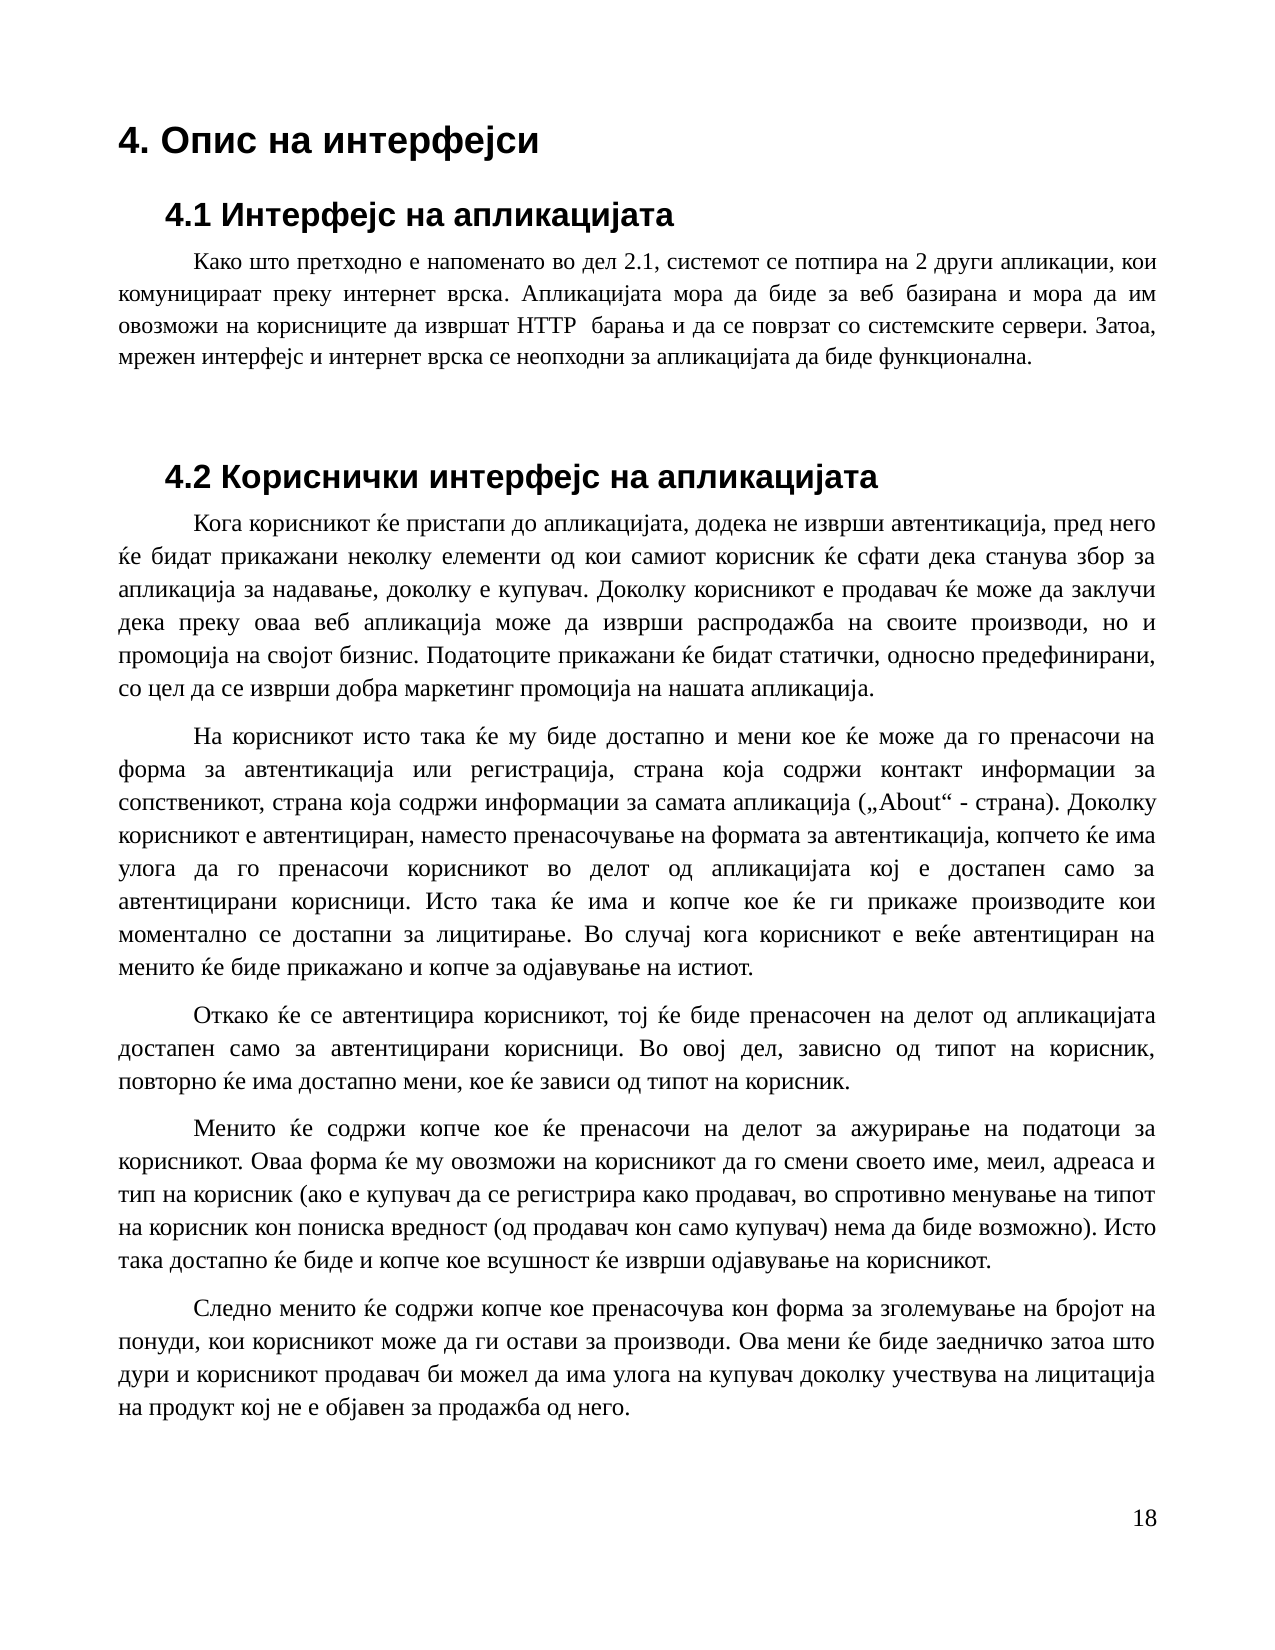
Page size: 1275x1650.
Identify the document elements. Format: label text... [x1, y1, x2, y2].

subtitle 4.2 Кориснички интерфејс на апликацијата [118, 457, 1157, 496]
text На корисникот исто така ќе му биде достапно и мени кое ќе може да го пренасочи на форма за автентикација или регистрација, страна која содржи контакт информации за сопственикот, страна која содржи информации за самата апликација („About“ - страна). Доколку корисникот е автентициран, наместо пренасочување на формата за автентикација, копчето ќе има улога да го пренасочи корисникот во делот од апликацијата кој е достапен само за автентицирани корисници. Исто така ќе има и копче кое ќе ги прикаже производите кои моментално се достапни за лицитирање. Во случај кога корисникот е веќе автентициран на менито ќе биде прикажано и копче за одјавување на истиот. [118, 721, 1157, 981]
text Како што претходно е напоменато во дел 2.1, системот се потпира на 2 други апликации, кои комуницираат преку интернет врска. Апликацијата мора да биде за веб базирана и мора да им овозможи на корисниците да извршат HTTP барања и да се поврзат со системските сервери. Затоа, мрежен интерфејс и интернет врска се неопходни за апликацијата да биде функционална. [118, 246, 1157, 370]
subtitle 4. Опис на интерфејси [118, 118, 1157, 162]
subtitle 4.1 Интерфејс на апликацијата [118, 195, 1157, 234]
text Откако ќе се автентицира корисникот, тој ќе биде пренасочен на делот од апликацијата достапен само за автентицирани корисници. Во овој дел, зависно од типот на корисник, повторно ќе има достапно мени, кое ќе зависи од типот на корисник. [118, 1000, 1157, 1094]
text Следно менито ќе содржи копче кое пренасочува кон форма за зголемување на бројот на понуди, кои корисникот може да ги остави за производи. Ова мени ќе биде заедничко затоа што дури и корисникот продавач би можел да има улога на купувач доколку учествува на лицитација на продукт кој не е објавен за продажба од него. [118, 1293, 1157, 1421]
text Менито ќе содржи копче кое ќе пренасочи на делот за ажурирање на податоци за корисникот. Оваа форма ќе му овозможи на корисникот да го смени своето име, меил, адреаса и тип на корисник (ако е купувач да се регистрира како продавач, во спротивно менување на типот на корисник кон пониска вредност (од продавач кон само купувач) нема да биде возможно). Исто така достапно ќе биде и копче кое всушност ќе изврши одјавување на корисникот. [118, 1113, 1157, 1274]
text Кога корисникот ќе пристапи до апликацијата, додека не изврши автентикација, пред него ќе бидат прикажани неколку елементи од кои самиот корисник ќе сфати дека станува збор за апликација за надавање, доколку е купувач. Доколку корисникот е продавач ќе може да заклучи дека преку оваа веб апликација може да изврши распродажба на своите производи, но и промоција на својот бизнис. Податоците прикажани ќе бидат статички, односно предефинирани, со цел да се изврши добра маркетинг промоција на нашата апликација. [118, 508, 1157, 702]
